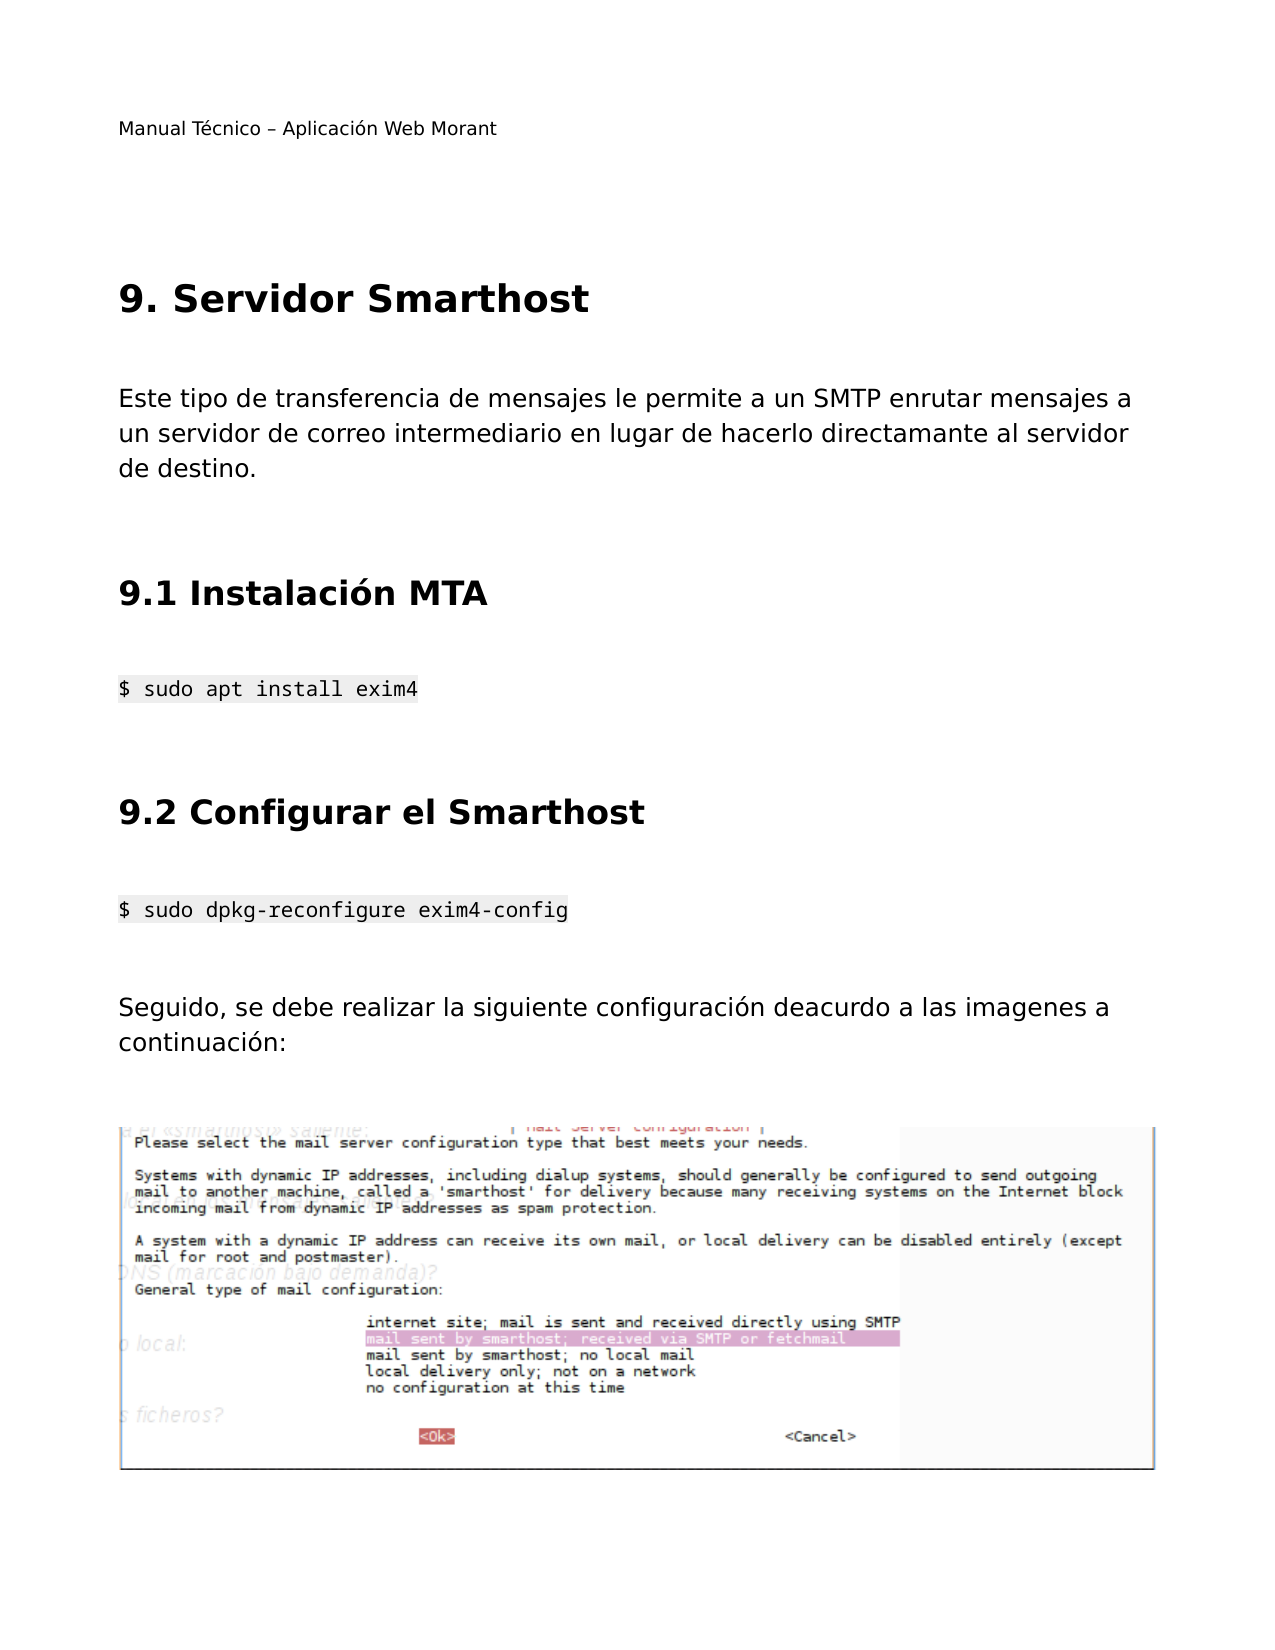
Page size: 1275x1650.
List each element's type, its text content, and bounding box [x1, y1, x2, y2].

text $ sudo dpkg-reconfigure exim4-config [118, 895, 1157, 923]
text Este tipo de transferencia de mensajes le permite a un SMTP enrutar mensajes a un servidor de correo intermediario en lugar de hacerlo directamante al servidor de destino. [118, 384, 1157, 483]
text $ sudo apt install exim4 [118, 674, 1157, 703]
subtitle 9.2 Configurar el Smarthost [118, 794, 1157, 833]
subtitle 9. Servidor Smarthost [118, 278, 1157, 322]
picture [118, 1127, 1157, 1470]
subtitle 9.1 Instalación MTA [118, 574, 1157, 613]
text Seguido, se debe realizar la siguiente configuración deacurdo a las imagenes a continuación: [118, 993, 1157, 1057]
